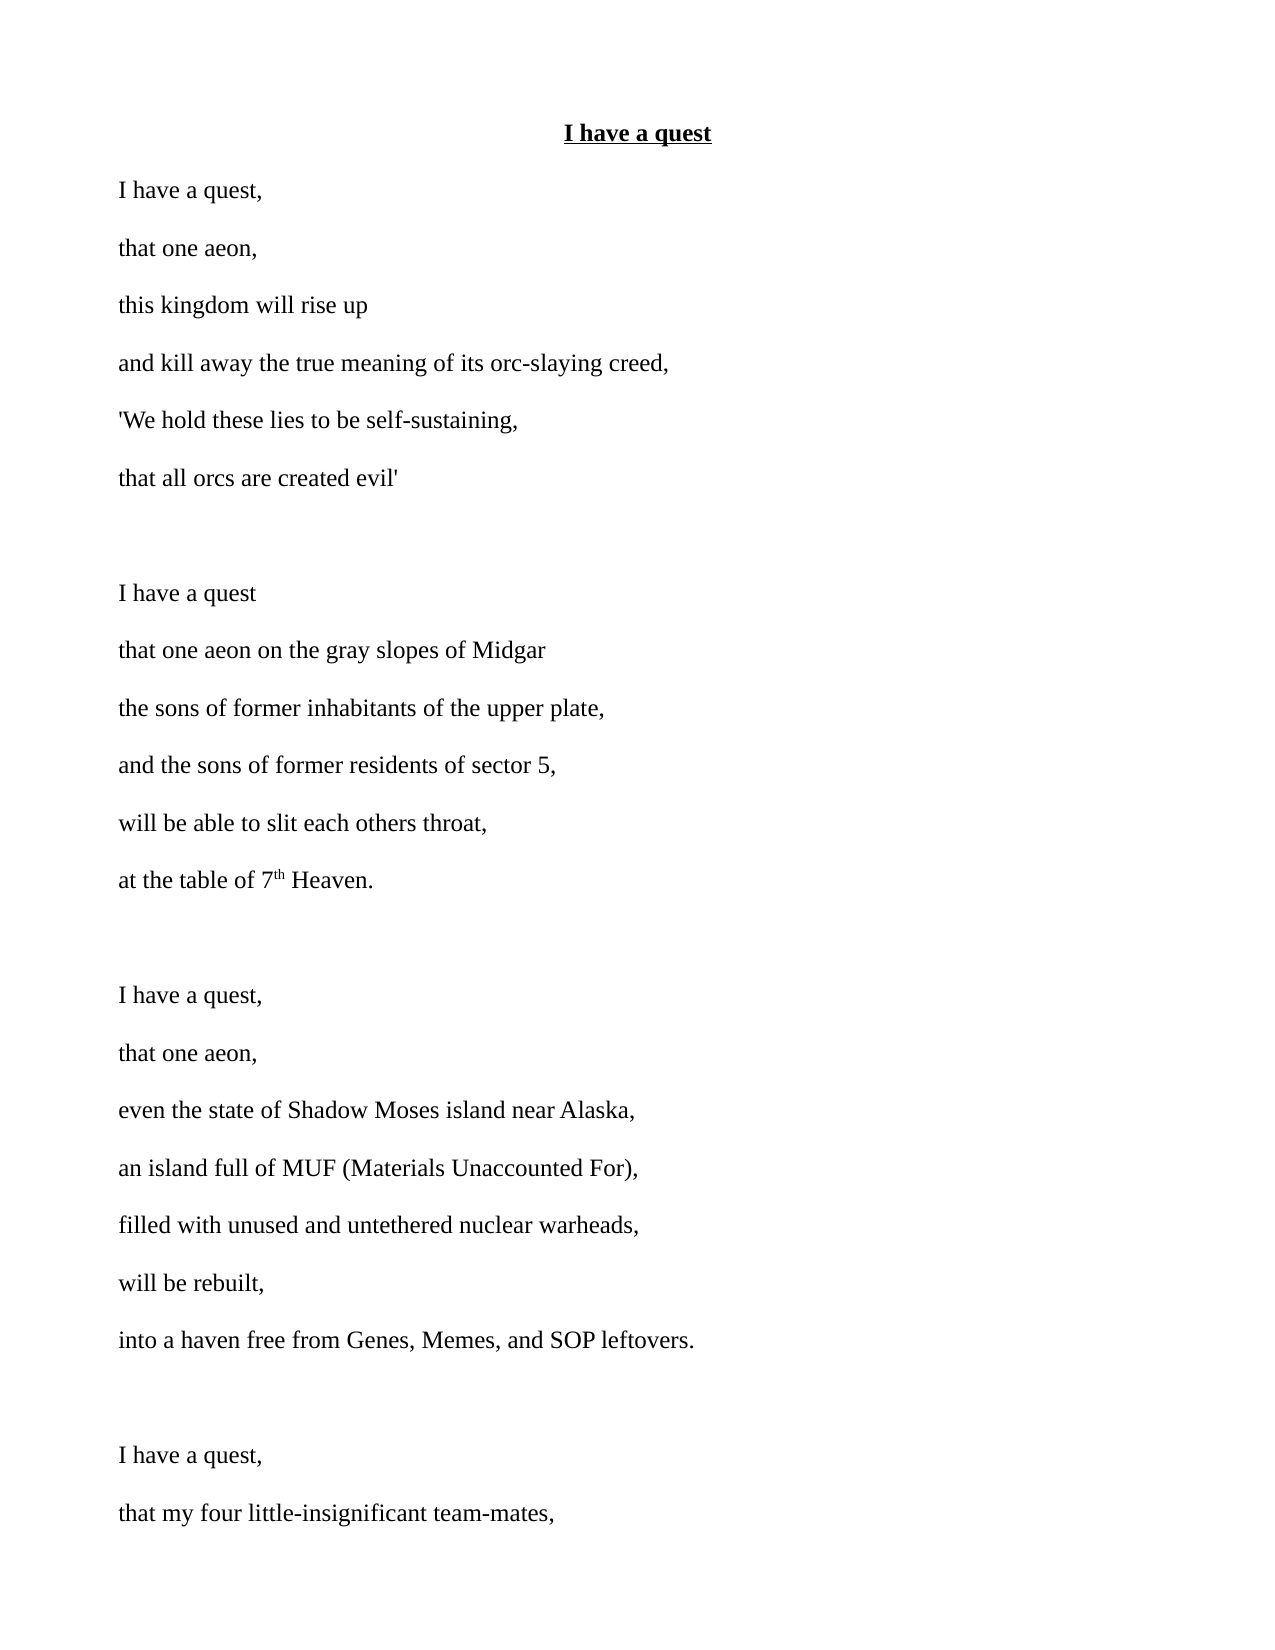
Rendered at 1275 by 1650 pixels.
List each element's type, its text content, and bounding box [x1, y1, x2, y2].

text filled with unused and untethered nuclear warheads, [118, 1211, 1157, 1239]
text I have a quest, [118, 981, 1157, 1009]
text into a haven free from Genes, Memes, and SOP leftovers. [118, 1326, 1157, 1354]
text at the table of 7th Heaven. [118, 866, 1157, 894]
text and the sons of former residents of sector 5, [118, 751, 1157, 779]
text 'We hold these lies to be self-sustaining, [118, 406, 1157, 434]
text even the state of Shadow Moses island near Alaska, [118, 1096, 1157, 1124]
text I have a quest [118, 118, 1157, 147]
text will be rebuilt, [118, 1268, 1157, 1297]
text I have a quest [118, 578, 1157, 607]
text the sons of former inhabitants of the upper plate, [118, 693, 1157, 722]
text that one aeon, [118, 233, 1157, 262]
text that my four little-insignificant team-mates, [118, 1498, 1157, 1527]
text that one aeon, [118, 1038, 1157, 1067]
text that all orcs are created evil' [118, 463, 1157, 492]
text that one aeon on the gray slopes of Midgar [118, 636, 1157, 664]
text and kill away the true meaning of its orc-slaying creed, [118, 348, 1157, 377]
text will be able to slit each others throat, [118, 808, 1157, 837]
text this kingdom will rise up [118, 291, 1157, 319]
text I have a quest, [118, 1441, 1157, 1469]
text I have a quest, [118, 176, 1157, 204]
text an island full of MUF (Materials Unaccounted For), [118, 1153, 1157, 1182]
